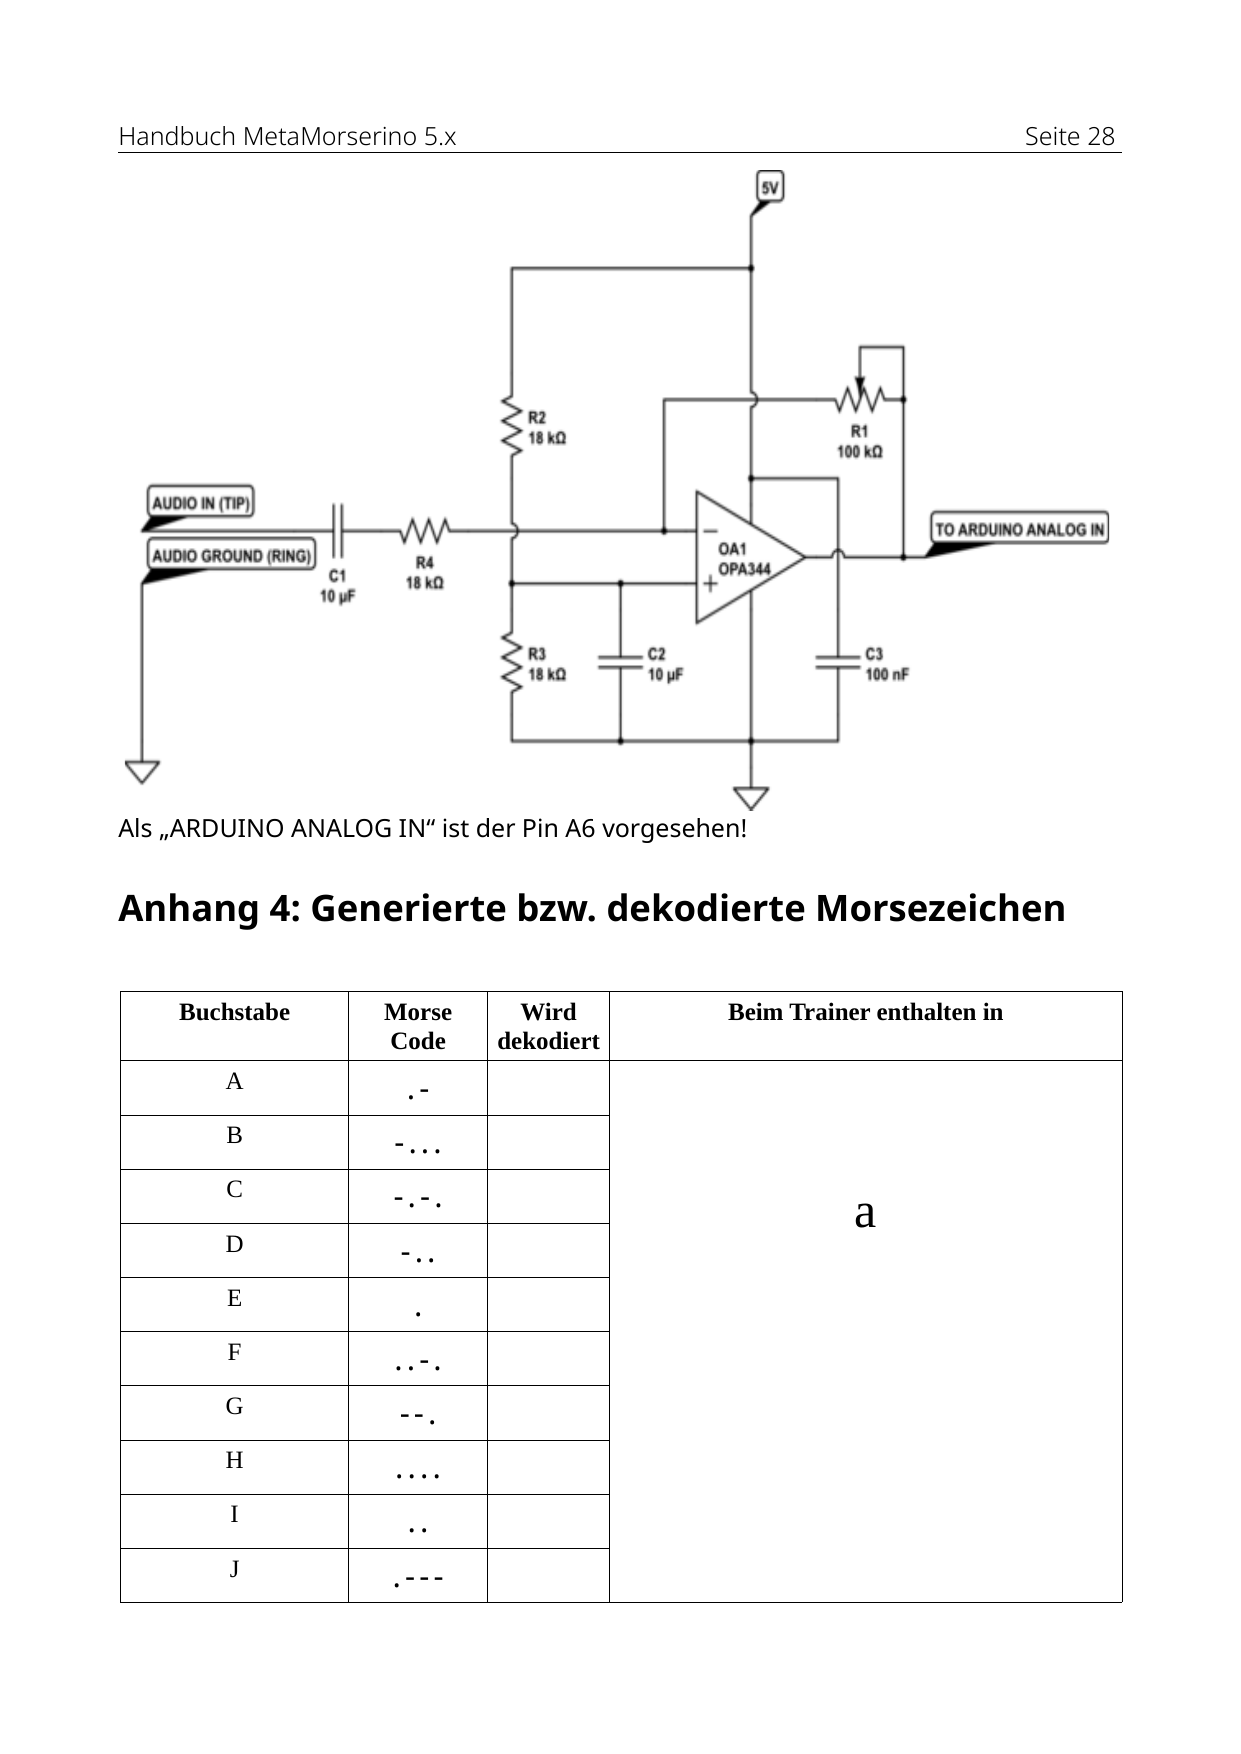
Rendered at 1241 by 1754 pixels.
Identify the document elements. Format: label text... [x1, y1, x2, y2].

table_cell .- [349, 1061, 487, 1114]
table_header Wird dekodiert [488, 992, 609, 1060]
table_cell --. [349, 1386, 487, 1439]
table_cell F [121, 1332, 348, 1385]
table_cell H [121, 1441, 348, 1494]
table_header Beim Trainer enthalten in [610, 992, 1122, 1060]
subtitle Anhang 4: Generierte bzw. dekodierte Morsezeichen [118, 882, 1122, 932]
table_cell D [121, 1224, 348, 1277]
table_cell ✅ [488, 1441, 609, 1494]
table_cell G [121, 1386, 348, 1439]
table_cell ✅ [488, 1386, 609, 1439]
table_cell ✅ [488, 1170, 609, 1223]
table_cell ✅ [488, 1116, 609, 1169]
table_cell ✅ [488, 1061, 609, 1114]
table_header Morse Code [349, 992, 487, 1060]
table_cell -.-. [349, 1170, 487, 1223]
table_cell ✅ [488, 1278, 609, 1331]
table_cell E [121, 1278, 348, 1331]
table_cell ✅ [488, 1332, 609, 1385]
table_cell . [349, 1278, 487, 1331]
table_cell I [121, 1495, 348, 1548]
table_cell ✅ [488, 1224, 609, 1277]
picture [124, 170, 1110, 811]
table_cell -.. [349, 1224, 487, 1277]
table_cell ..-. [349, 1332, 487, 1385]
table_cell .... [349, 1441, 487, 1494]
table_cell A [121, 1061, 348, 1114]
table_cell ✅ [488, 1495, 609, 1548]
table_header Buchstabe [121, 992, 348, 1060]
table_cell J [121, 1549, 348, 1602]
table_cell B [121, 1116, 348, 1169]
table_cell -... [349, 1116, 487, 1169]
table_cell ✅ [488, 1549, 609, 1602]
table_cell C [121, 1170, 348, 1223]
table_cell a [610, 1061, 1122, 1602]
table_cell .. [349, 1495, 487, 1548]
text Als „Arduino Analog In“ ist der Pin A6 vorgesehen! [118, 183, 1122, 845]
table_cell .--- [349, 1549, 487, 1602]
